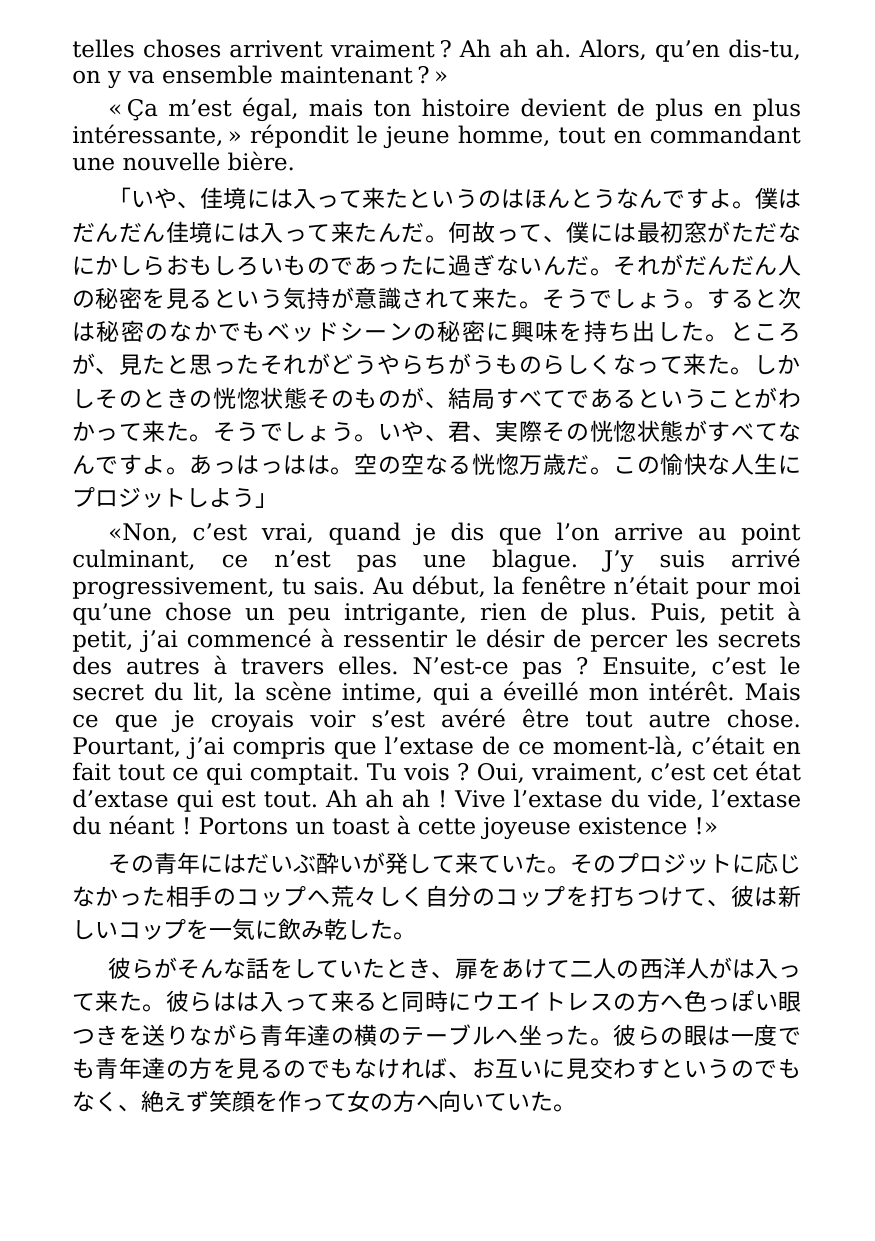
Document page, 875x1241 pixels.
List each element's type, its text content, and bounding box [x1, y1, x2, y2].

text telles choses arrivent vraiment ? Ah ah ah. Alors, qu’en dis-tu, on y va ensemble maintenant ? » [72, 36, 802, 89]
text 彼らがそんな話をしていたとき、扉をあけて二人の西洋人がは入って来た。彼らはは入って来ると同時にウエイトレスの方へ色っぽい眼つきを送りながら青年達の横のテーブルへ坐った。彼らの眼は一度でも青年達の方を見るのでもなければ、お互いに見交わすというのでもなく、絶えず笑顔を作って女の方へ向いていた。 [72, 951, 802, 1117]
text «Non, c’est vrai, quand je dis que l’on arrive au point culminant, ce n’est pas une blague. J’y suis arrivé progressivement, tu sais. Au début, la fenêtre n’était pour moi qu’une chose un peu intrigante, rien de plus. Puis, petit à petit, j’ai commencé à ressentir le désir de percer les secrets des autres à travers elles. N’est-ce pas ? Ensuite, c’est le secret du lit, la scène intime, qui a éveillé mon intérêt. Mais ce que je croyais voir s’est avéré être tout autre chose. Pourtant, j’ai compris que l’extase de ce moment-là, c’était en fait tout ce qui comptait. Tu vois ? Oui, vraiment, c’est cet état d’extase qui est tout. Ah ah ah ! Vive l’extase du vide, l’extase du néant ! Portons un toast à cette joyeuse existence !» [72, 519, 802, 839]
text « Ça m’est égal, mais ton histoire devient de plus en plus intéressante, » répondit le jeune homme, tout en commandant une nouvelle bière. [72, 95, 802, 175]
text 「いや、佳境には入って来たというのはほんとうなんですよ。僕はだんだん佳境には入って来たんだ。何故って、僕には最初窓がただなにかしらおもしろいものであったに過ぎないんだ。それがだんだん人の秘密を見るという気持が意識されて来た。そうでしょう。すると次は秘密のなかでもベッドシーンの秘密に興味を持ち出した。ところが、見たと思ったそれがどうやらちがうものらしくなって来た。しかしそのときの恍惚状態そのものが、結局すべてであるということがわかって来た。そうでしょう。いや、君、実際その恍惚状態がすべてなんですよ。あっはっはは。空の空なる恍惚万歳だ。この愉快な人生にプロジットしよう」 [72, 181, 802, 513]
text その青年にはだいぶ酔いが発して来ていた。そのプロジットに応じなかった相手のコップへ荒々しく自分のコップを打ちつけて、彼は新しいコップを一気に飲み乾した。 [72, 845, 802, 945]
